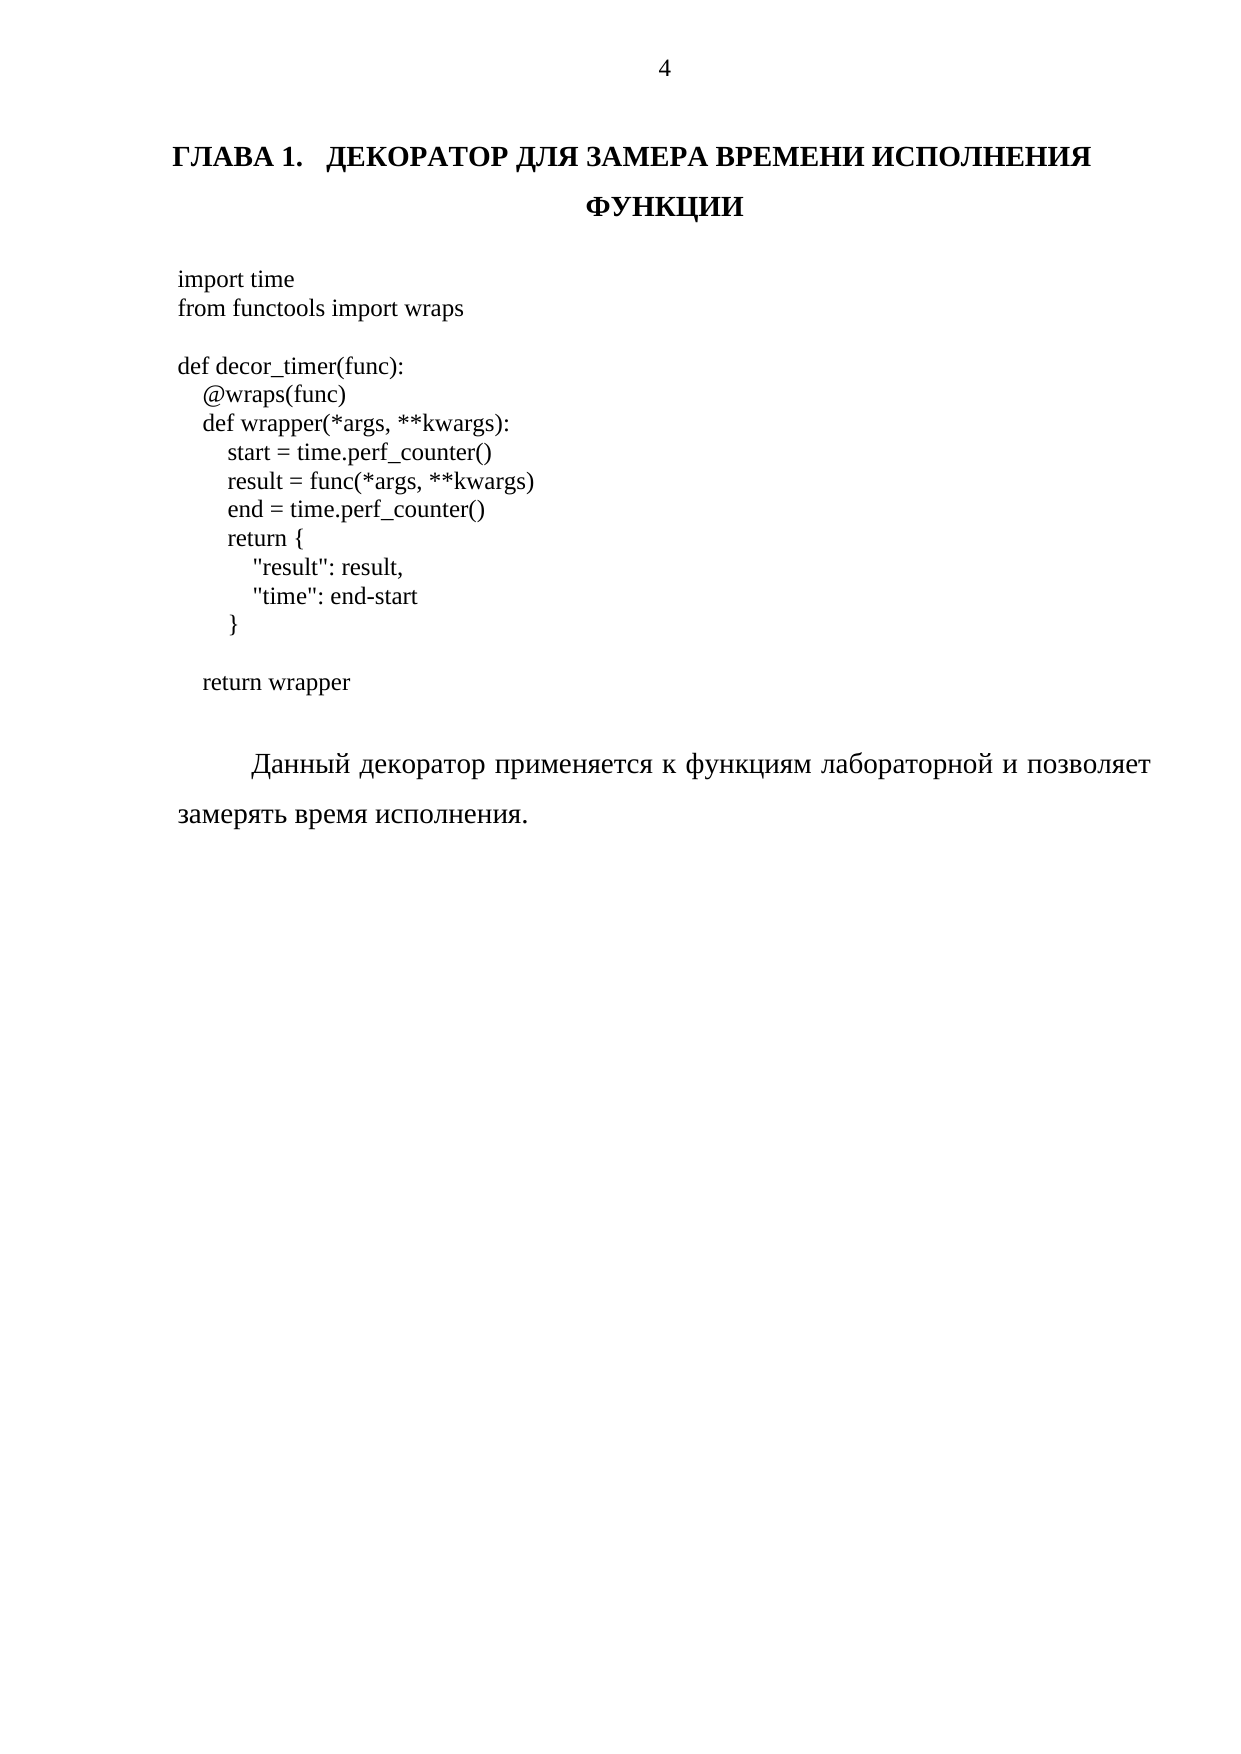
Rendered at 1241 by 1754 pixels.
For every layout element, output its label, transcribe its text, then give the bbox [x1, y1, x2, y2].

text } [177, 609, 1152, 638]
text start = time.perf_counter() [177, 437, 1152, 466]
text def decor_timer(func): [177, 351, 1152, 379]
text return wrapper [177, 667, 1152, 696]
text "time": end-start [177, 581, 1152, 609]
text from functools import wraps [177, 293, 1152, 322]
text result = func(*args, **kwargs) [177, 466, 1152, 494]
subtitle Декоратор для замера времени исполнения функции [177, 139, 1152, 223]
text import time [177, 264, 1152, 293]
text def wrapper(*args, **kwargs): [177, 408, 1152, 437]
text end = time.perf_counter() [177, 494, 1152, 523]
text return { [177, 523, 1152, 552]
text @wraps(func) [177, 379, 1152, 408]
text "result": result, [177, 552, 1152, 581]
text Данный декоратор применяется к функциям лабораторной и позволяет замерять время исполнения. [177, 746, 1152, 830]
